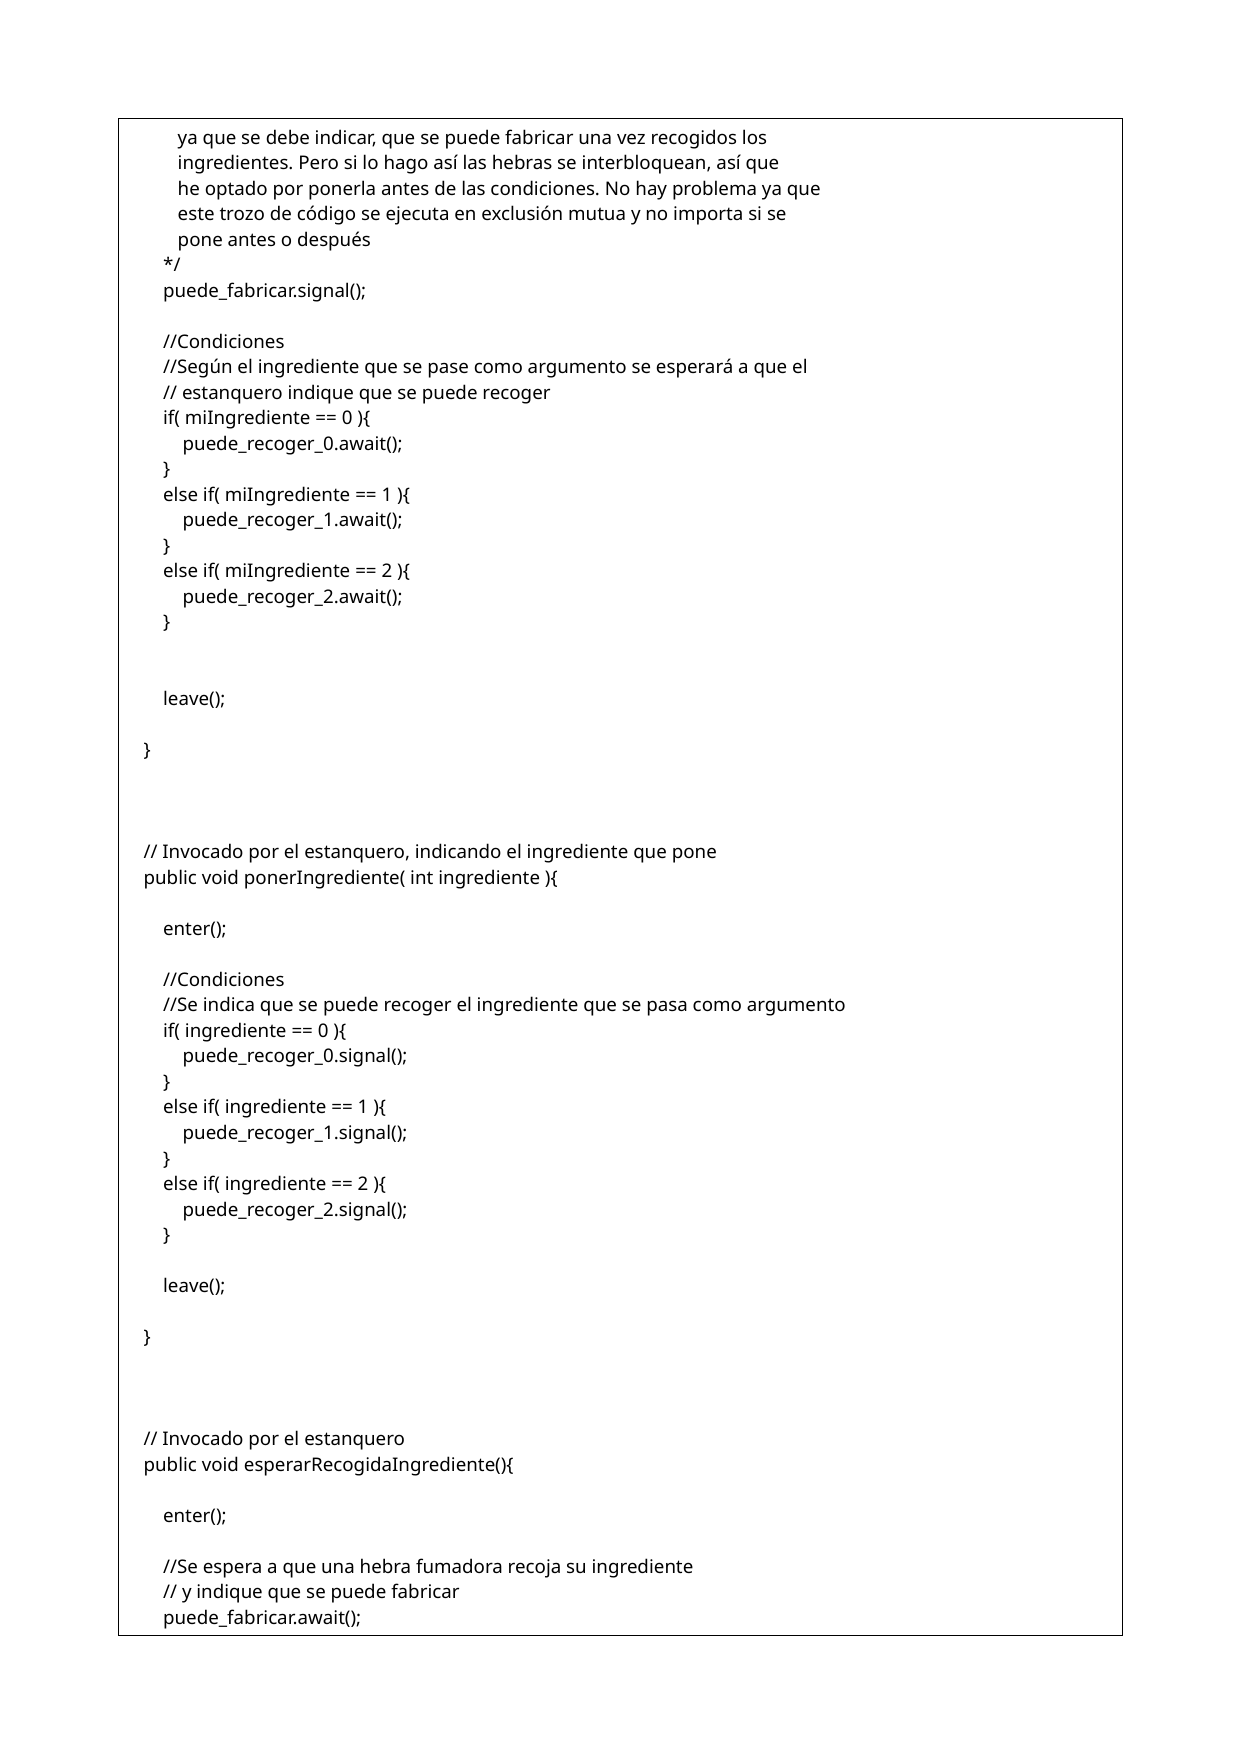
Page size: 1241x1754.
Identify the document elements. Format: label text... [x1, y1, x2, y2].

table_header ya que se debe indicar, que se puede fabricar una vez recogidos los ingredientes. Pero si lo hago así las hebras se interbloquean, así que he optado por ponerla antes de las condiciones. No hay problema ya que este trozo de código se ejecuta en exclusión mutua y no importa si se pone antes o después */ puede_fabricar.signal(); //Condiciones //Según el ingrediente que se pase como argumento se esperará a que el // estanquero indique que se puede recoger if( miIngrediente == 0 ){ puede_recoger_0.await(); } else if( miIngrediente == 1 ){ puede_recoger_1.await(); } else if( miIngrediente == 2 ){ puede_recoger_2.await(); } leave(); } // Invocado por el estanquero, indicando el ingrediente que pone public void ponerIngrediente( int ingrediente ){ enter(); //Condiciones //Se indica que se puede recoger el ingrediente que se pasa como argumento if( ingrediente == 0 ){ puede_recoger_0.signal(); } else if( ingrediente == 1 ){ puede_recoger_1.signal(); } else if( ingrediente == 2 ){ puede_recoger_2.signal(); } leave(); } // Invocado por el estanquero public void esperarRecogidaIngrediente(){ enter(); //Se espera a que una hebra fumadora recoja su ingrediente // y indique que se puede fabricar puede_fabricar.await(); [119, 119, 1122, 1635]
